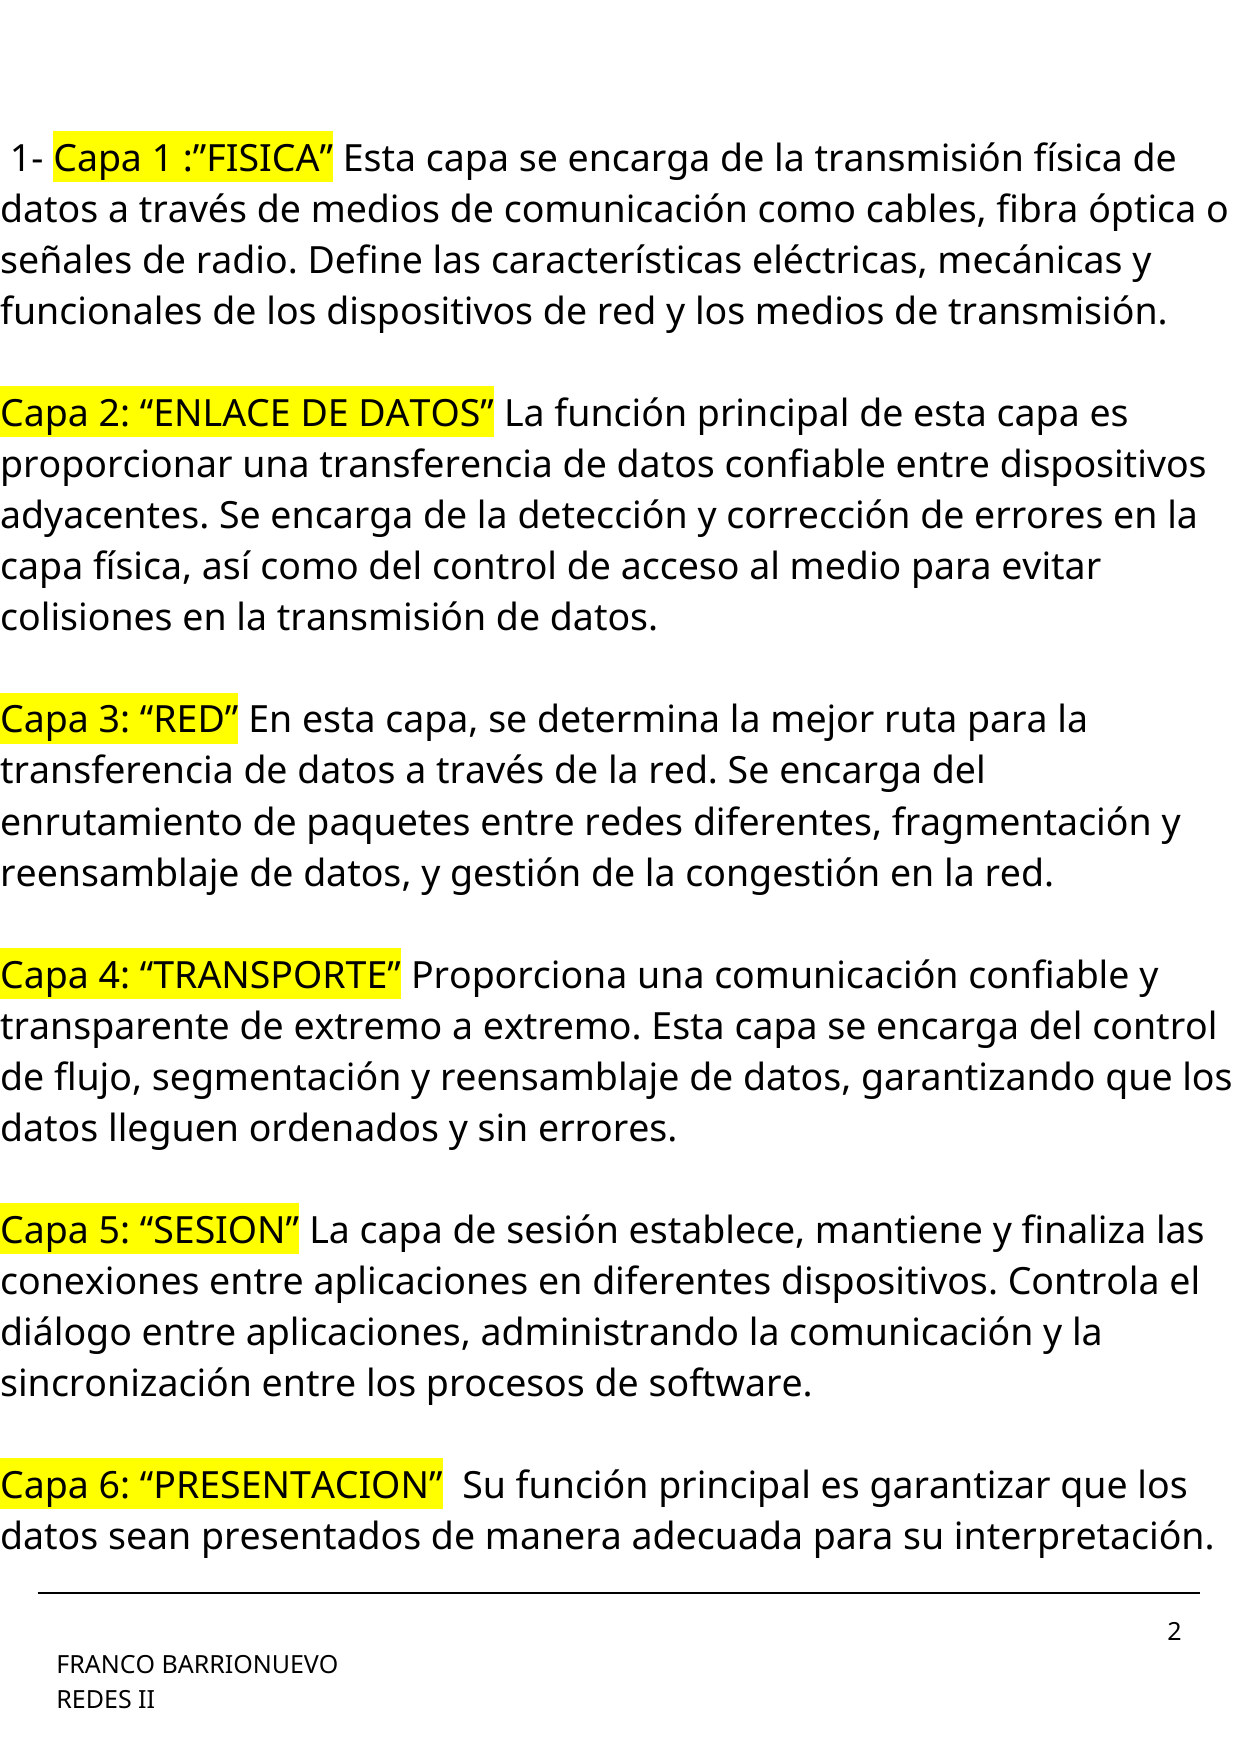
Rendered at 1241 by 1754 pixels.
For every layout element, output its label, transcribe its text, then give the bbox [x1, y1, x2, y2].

text Capa 4: “TRANSPORTE” Proporciona una comunicación confiable y transparente de extremo a extremo. Esta capa se encarga del control de flujo, segmentación y reensamblaje de datos, garantizando que los datos lleguen ordenados y sin errores. [0, 948, 1237, 1152]
text Capa 6: “PRESENTACION” Su función principal es garantizar que los datos sean presentados de manera adecuada para su interpretación. [0, 1458, 1237, 1560]
text Capa 3: “RED” En esta capa, se determina la mejor ruta para la transferencia de datos a través de la red. Se encarga del enrutamiento de paquetes entre redes diferentes, fragmentación y reensamblaje de datos, y gestión de la congestión en la red. [0, 693, 1237, 897]
text Capa 5: “SESION” La capa de sesión establece, mantiene y finaliza las conexiones entre aplicaciones en diferentes dispositivos. Controla el diálogo entre aplicaciones, administrando la comunicación y la sincronización entre los procesos de software. [0, 1203, 1237, 1407]
text 1- Capa 1 :”FISICA” Esta capa se encarga de la transmisión física de datos a través de medios de comunicación como cables, fibra óptica o señales de radio. Define las características eléctricas, mecánicas y funcionales de los dispositivos de red y los medios de transmisión. [0, 131, 1237, 335]
text Capa 2: “ENLACE DE DATOS” La función principal de esta capa es proporcionar una transferencia de datos confiable entre dispositivos adyacentes. Se encarga de la detección y corrección de errores en la capa física, así como del control de acceso al medio para evitar colisiones en la transmisión de datos. [0, 386, 1237, 642]
